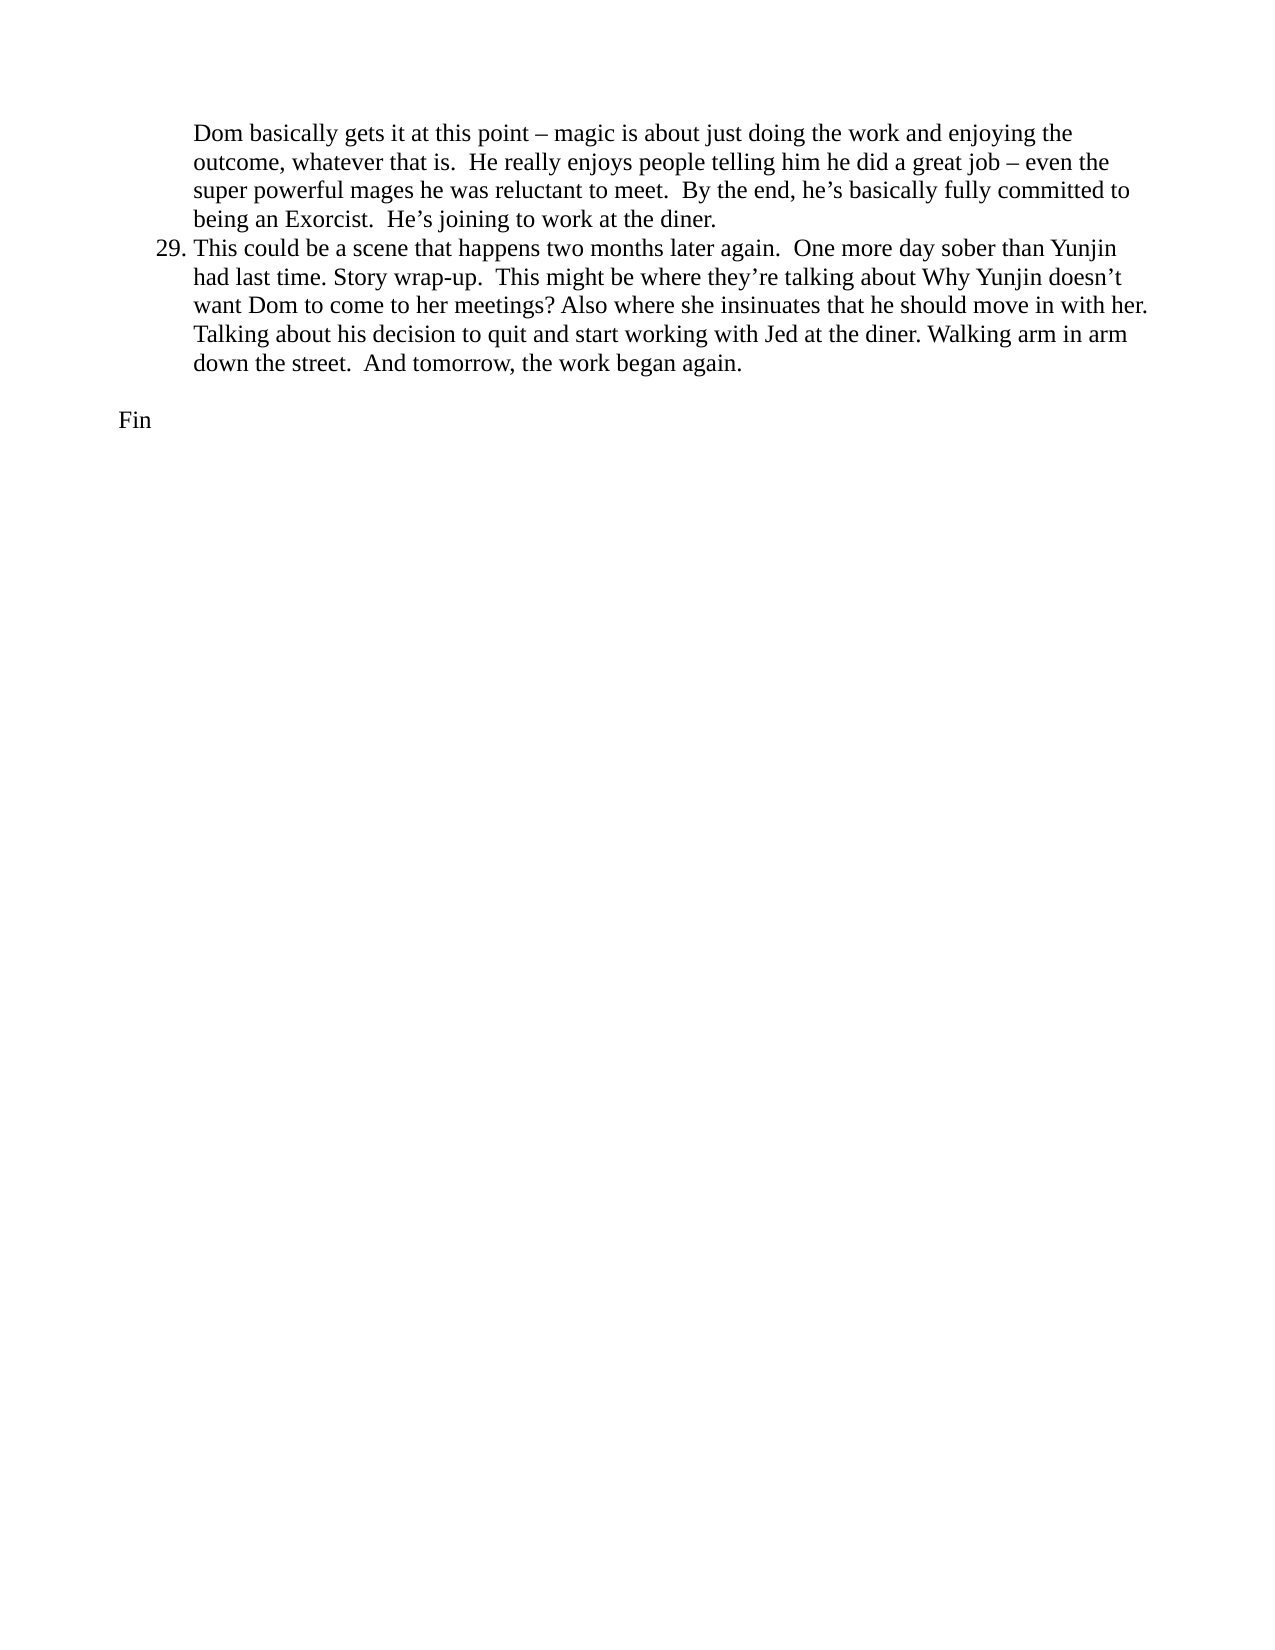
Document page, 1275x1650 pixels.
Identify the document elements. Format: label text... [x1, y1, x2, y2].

list Dom basically gets it at this point – magic is about just doing the work and enjoying the outcome, whatever that is. He really enjoys people telling him he did a great job – even the super powerful mages he was reluctant to meet. By the end, he’s basically fully committed to being an Exorcist. He’s joining to work at the diner. [156, 118, 1157, 233]
text Fin [118, 406, 1157, 434]
list This could be a scene that happens two months later again. One more day sober than Yunjin had last time. Story wrap-up. This might be where they’re talking about Why Yunjin doesn’t want Dom to come to her meetings? Also where she insinuates that he should move in with her. Talking about his decision to quit and start working with Jed at the diner. Walking arm in arm down the street. And tomorrow, the work began again. [156, 233, 1157, 377]
